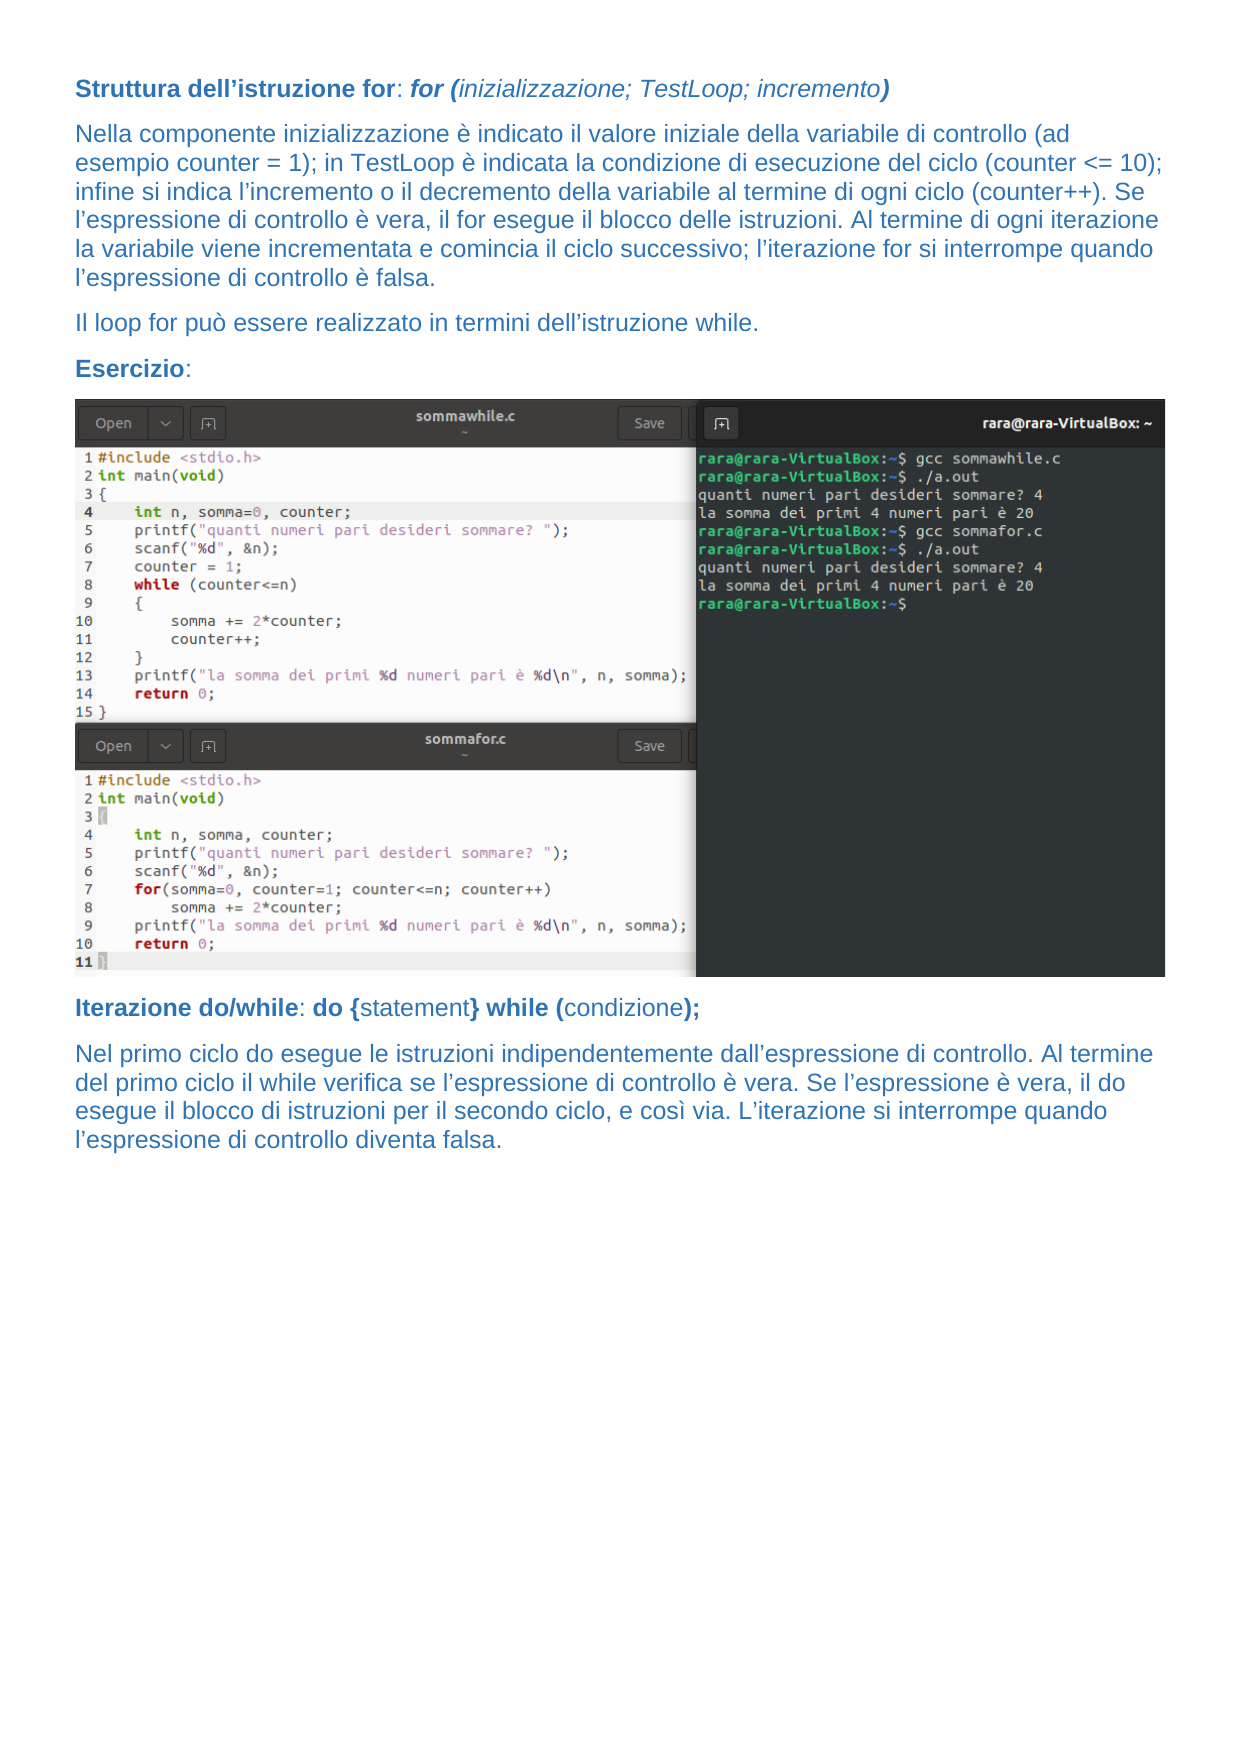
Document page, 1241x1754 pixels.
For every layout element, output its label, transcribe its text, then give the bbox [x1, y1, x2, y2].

text Il loop for può essere realizzato in termini dell’istruzione while. [75, 308, 1165, 337]
text Nel primo ciclo do esegue le istruzioni indipendentemente dall’espressione di controllo. Al termine del primo ciclo il while verifica se l’espressione di controllo è vera. Se l’espressione è vera, il do esegue il blocco di istruzioni per il secondo ciclo, e così via. L’iterazione si interrompe quando l’espressione di controllo diventa falsa. [75, 1039, 1165, 1154]
text Nella componente inizializzazione è indicato il valore iniziale della variabile di controllo (ad esempio counter = 1); in TestLoop è indicata la condizione di esecuzione del ciclo (counter <= 10); infine si indica l’incremento o il decremento della variabile al termine di ogni ciclo (counter++). Se l’espressione di controllo è vera, il for esegue il blocco delle istruzioni. Al termine di ogni iterazione la variabile viene incrementata e comincia il ciclo successivo; l’iterazione for si interrompe quando l’espressione di controllo è falsa. [75, 119, 1165, 292]
text Esercizio: [75, 354, 1165, 383]
text Struttura dell’istruzione for: for (inizializzazione; TestLoop; incremento) [75, 74, 1165, 103]
text Iterazione do/while: do {statement} while (condizione); [75, 993, 1165, 1022]
